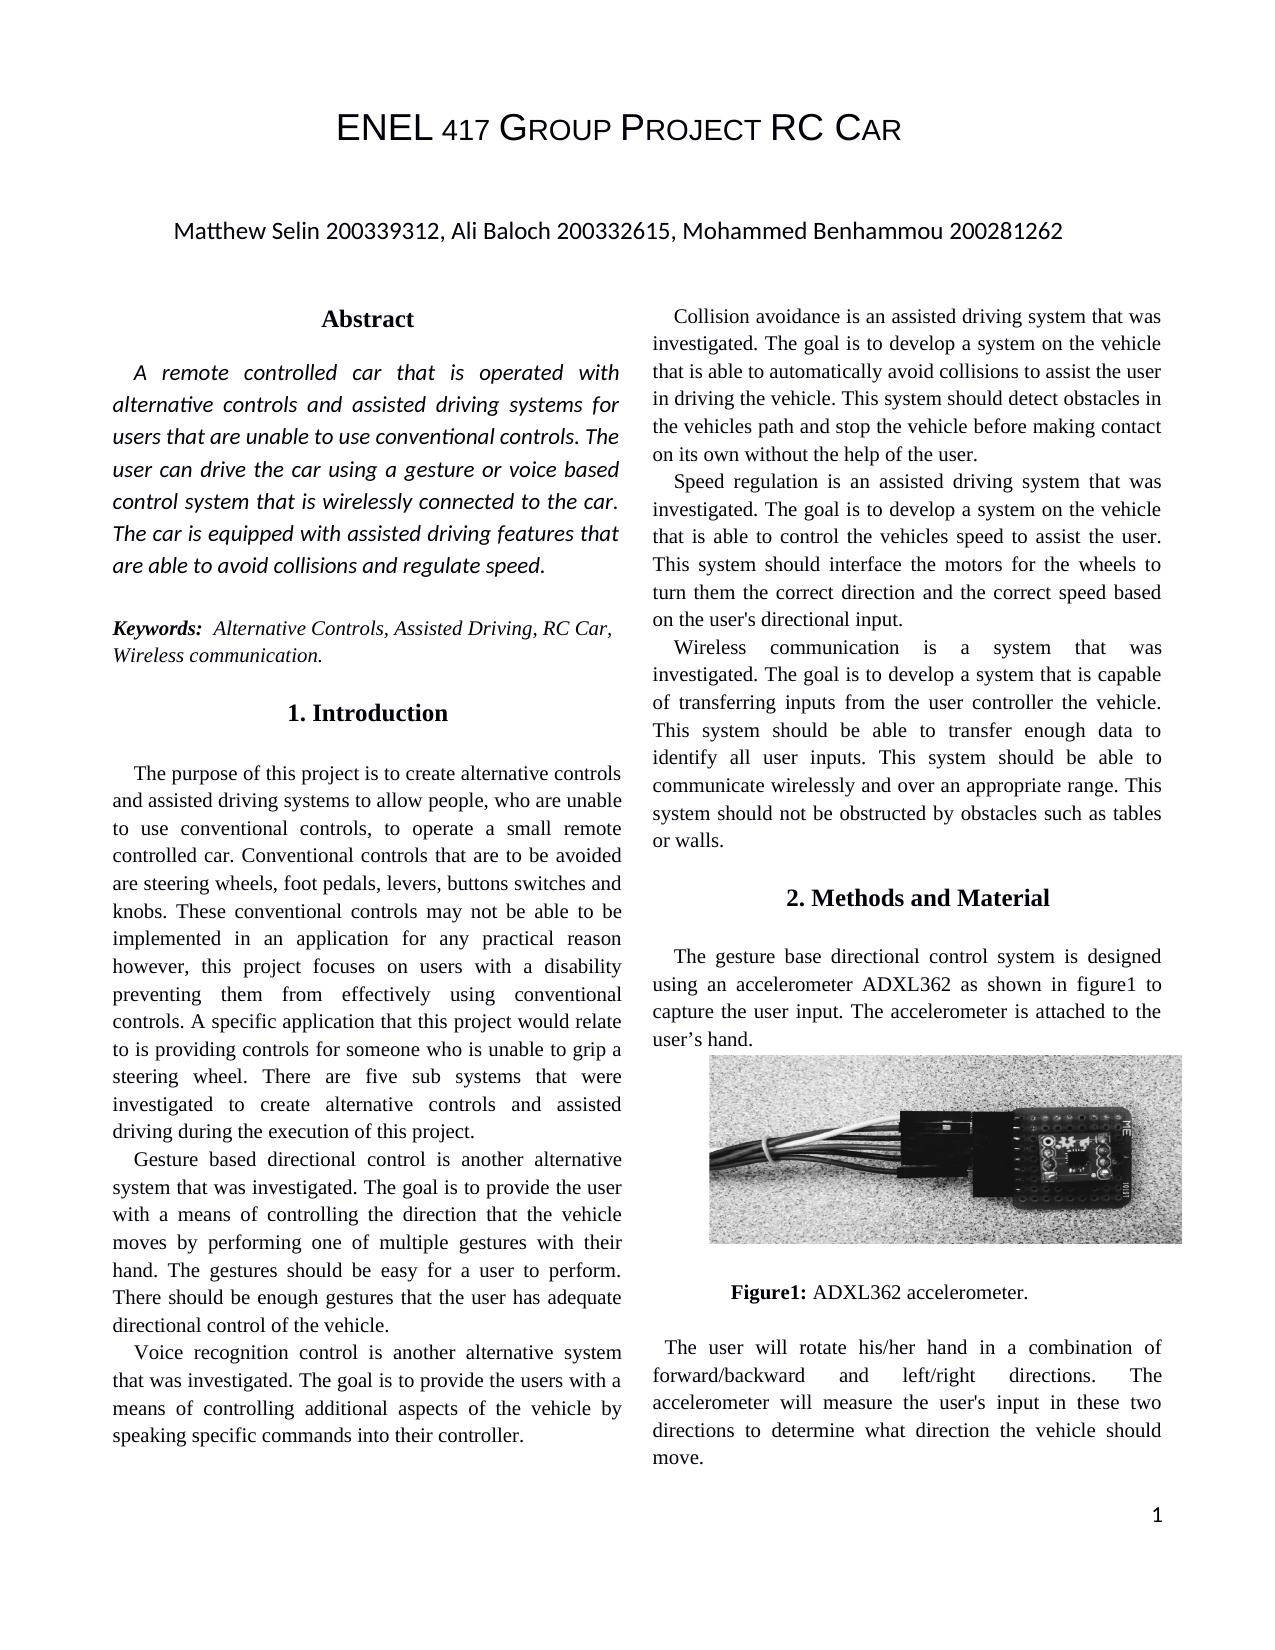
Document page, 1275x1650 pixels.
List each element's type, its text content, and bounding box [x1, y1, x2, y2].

text Speed regulation is an assisted driving system that was investigated. The goal is to develop a system on the vehicle that is able to control the vehicles speed to assist the user. This system should interface the motors for the wheels to turn them the correct direction and the correct speed based on the user's directional input. [652, 469, 1162, 631]
text Figure1: ADXL362 accelerometer. [652, 1280, 1162, 1304]
text Wireless communication is a system that was investigated. The goal is to develop a system that is capable of transferring inputs from the user controller the vehicle. This system should be able to transfer enough data to identify all user inputs. This system should be able to communicate wirelessly and over an appropriate range. This system should not be obstructed by obstacles such as tables or walls. [652, 635, 1162, 852]
text Collision avoidance is an assisted driving system that was investigated. The goal is to develop a system on the vehicle that is able to automatically avoid collisions to assist the user in driving the vehicle. This system should detect obstacles in the vehicles path and stop the vehicle before making contact on its own without the help of the user. [652, 75, 1162, 466]
text Voice recognition control is another alternative system that was investigated. The goal is to provide the users with a means of controlling additional aspects of the vehicle by speaking specific commands into their controller. [112, 1340, 622, 1447]
text A remote controlled car that is operated with alternative controls and assisted driving systems for users that are unable to use conventional controls. The user can drive the car using a gesture or voice based control system that is wirelessly connected to the car. The car is equipped with assisted driving features that are able to avoid collisions and regulate speed. [112, 358, 622, 579]
text 1. Introduction [112, 698, 622, 727]
text [112, 75, 622, 105]
text The gesture base directional control system is designed using an accelerometer ADXL362 as shown in figure1 to capture the user input. The accelerometer is attached to the user’s hand. [652, 944, 1162, 1051]
text 2. Methods and Material [652, 883, 1162, 912]
text The purpose of this project is to create alternative controls and assisted driving systems to allow people, who are unable to use conventional controls, to operate a small remote controlled car. Conventional controls that are to be avoided are steering wheels, foot pedals, levers, buttons switches and knobs. These conventional controls may not be able to be implemented in an application for any practical reason however, this project focuses on users with a disability preventing them from effectively using conventional controls. A specific application that this project would relate to is providing controls for someone who is unable to grip a steering wheel. There are five sub systems that were investigated to create alternative controls and assisted driving during the execution of this project. [112, 761, 622, 1143]
text Keywords: Alternative Controls, Assisted Driving, RC Car, Wireless communication. [112, 616, 622, 667]
text Abstract [112, 245, 622, 333]
picture [709, 1055, 1182, 1244]
text Gesture based directional control is another alternative system that was investigated. The goal is to provide the user with a means of controlling the direction that the vehicle moves by performing one of multiple gestures with their hand. The gestures should be easy for a user to perform. There should be enough gestures that the user has adequate directional control of the vehicle. [112, 1147, 622, 1337]
text The user will rotate his/her hand in a combination of forward/backward and left/right directions. The accelerometer will measure the user's input in these two directions to determine what direction the vehicle should move. [652, 1335, 1162, 1469]
text Matthew Selin 200339312, Ali Baloch 200332615, Mohammed Benhammou 200281262 [112, 215, 1125, 245]
text [112, 148, 622, 215]
subtitle ENEL 417 GROUP PROJECT RC CAR [112, 105, 1125, 148]
